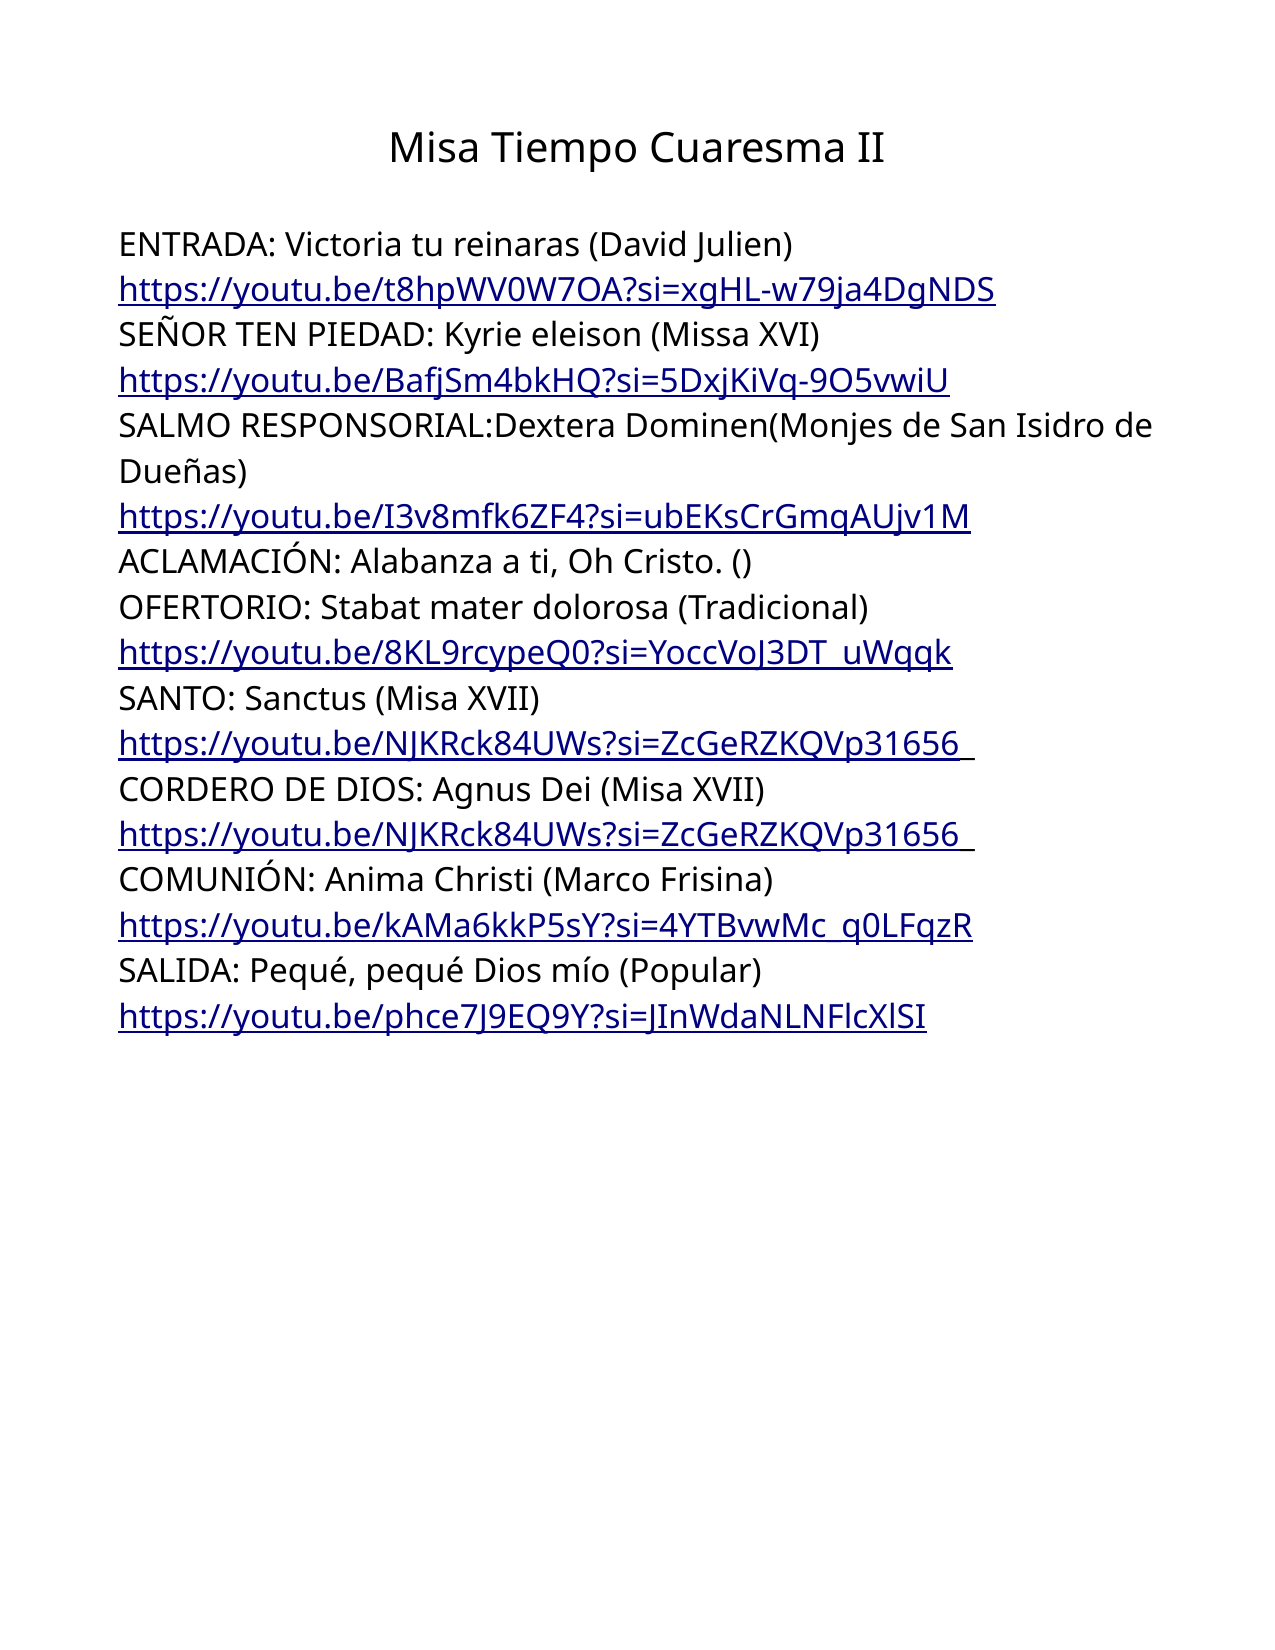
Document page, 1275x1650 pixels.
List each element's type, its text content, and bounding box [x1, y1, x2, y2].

text SALIDA: Pequé, pequé Dios mío (Popular) [118, 947, 1157, 992]
text Misa Tiempo Cuaresma II [118, 118, 1157, 175]
text ENTRADA: Victoria tu reinaras (David Julien) [118, 220, 1157, 266]
text CORDERO DE DIOS: Agnus Dei (Misa XVII) [118, 765, 1157, 811]
text https://youtu.be/NJKRck84UWs?si=ZcGeRZKQVp31656_ [118, 720, 1157, 765]
text OFERTORIO: Stabat mater dolorosa (Tradicional) [118, 584, 1157, 629]
text COMUNIÓN: Anima Christi (Marco Frisina) [118, 856, 1157, 902]
text https://youtu.be/t8hpWV0W7OA?si=xgHL-w79ja4DgNDS [118, 266, 1157, 311]
text ACLAMACIÓN: Alabanza a ti, Oh Cristo. () [118, 538, 1157, 584]
text https://youtu.be/phce7J9EQ9Y?si=JInWdaNLNFlcXlSI [118, 992, 1157, 1038]
text https://youtu.be/8KL9rcypeQ0?si=YoccVoJ3DT_uWqqk [118, 629, 1157, 674]
text SANTO: Sanctus (Misa XVII) [118, 674, 1157, 720]
text SEÑOR TEN PIEDAD: Kyrie eleison (Missa XVI) [118, 311, 1157, 357]
text SALMO RESPONSORIAL:Dextera Dominen(Monjes de San Isidro de Dueñas) [118, 402, 1157, 493]
text https://youtu.be/kAMa6kkP5sY?si=4YTBvwMc_q0LFqzR [118, 902, 1157, 947]
text https://youtu.be/I3v8mfk6ZF4?si=ubEKsCrGmqAUjv1M [118, 493, 1157, 538]
text https://youtu.be/NJKRck84UWs?si=ZcGeRZKQVp31656_ [118, 811, 1157, 856]
text https://youtu.be/BafjSm4bkHQ?si=5DxjKiVq-9O5vwiU [118, 357, 1157, 402]
